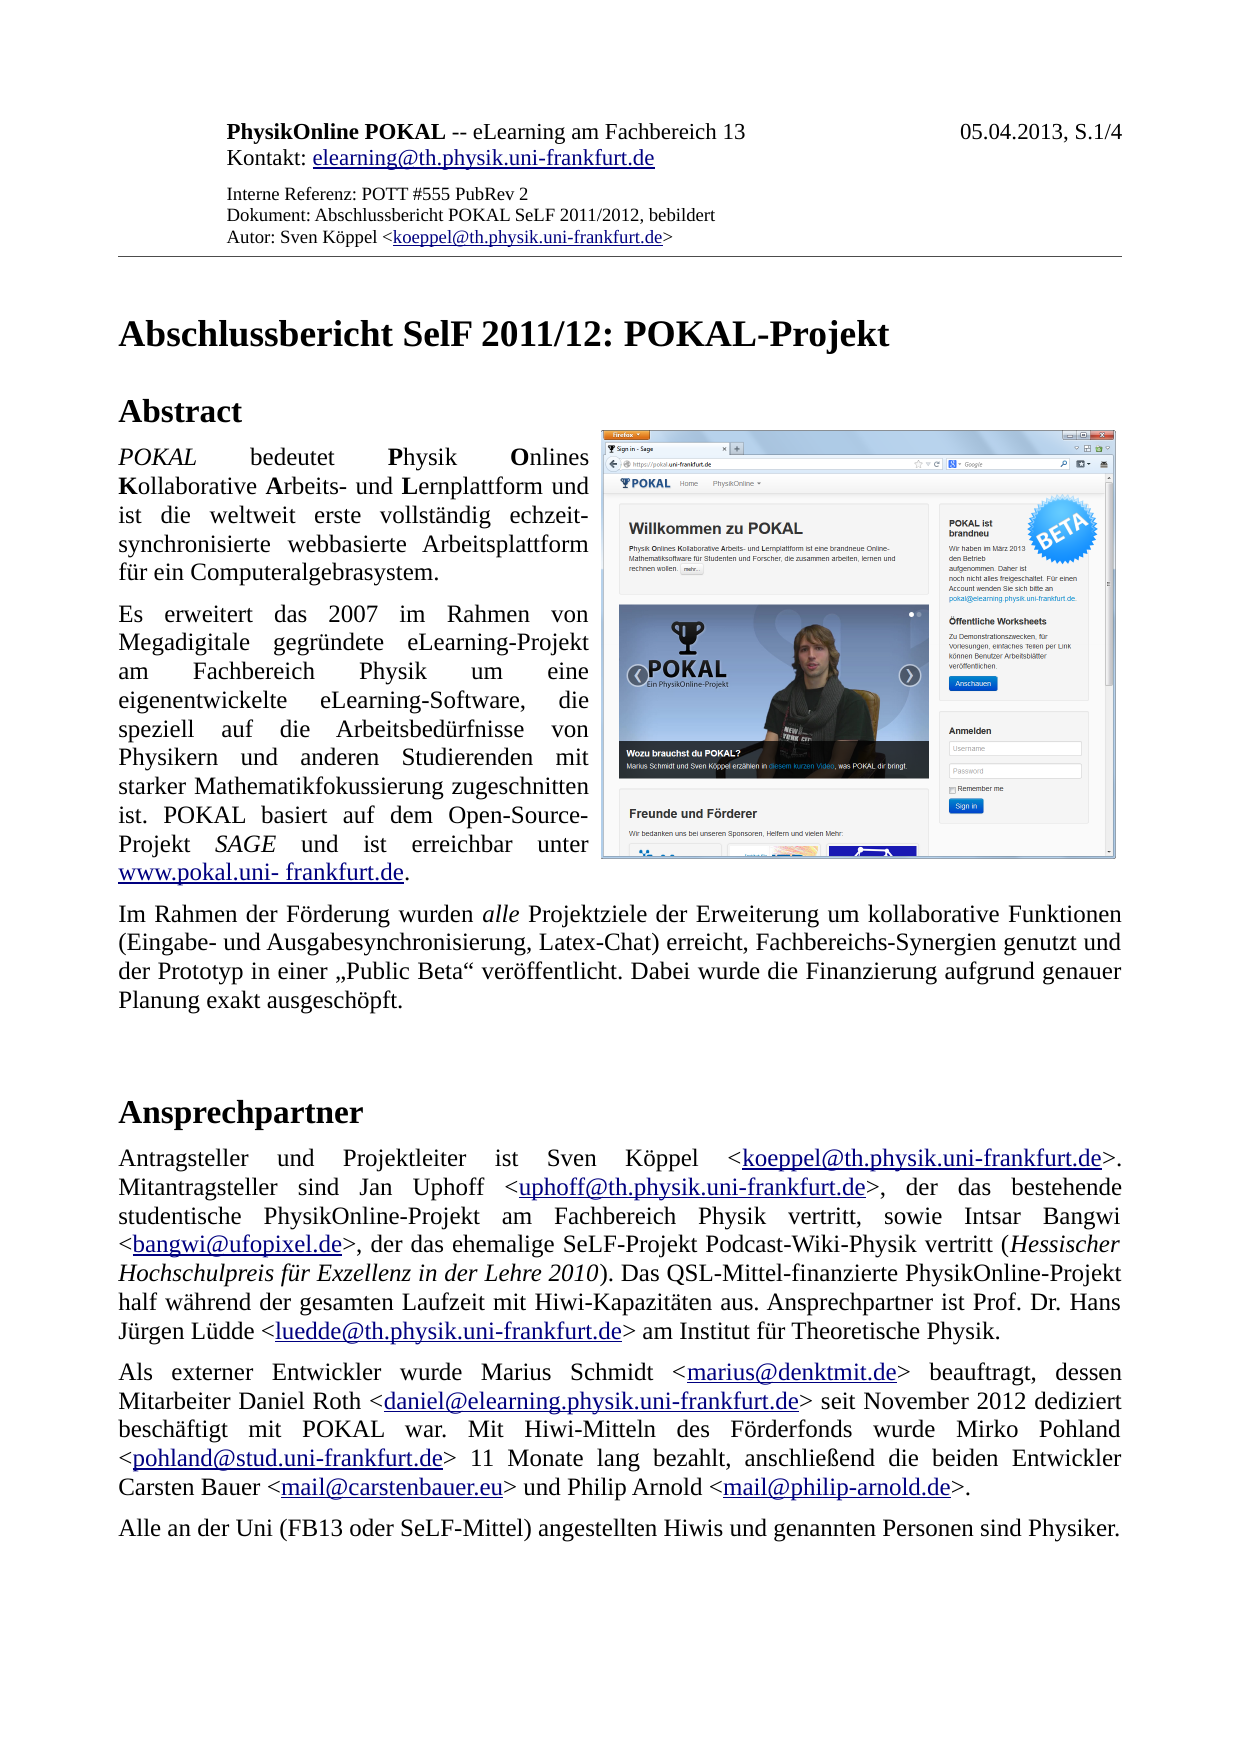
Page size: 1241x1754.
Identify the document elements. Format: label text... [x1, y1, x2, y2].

text Alle an der Uni (FB13 oder SeLF-Mittel) angestellten Hiwis und genannten Personen sind Physiker. [118, 1513, 1122, 1542]
text POKAL bedeutet Physik Onlines Kollaborative Arbeits- und Lernplattform und ist die weltweit erste vollständig echzeit-synchronisierte webbasierte Arbeitsplattform für ein Computeralgebrasystem. [118, 442, 601, 586]
subtitle Abschlussbericht SelF 2011/12: POKAL-Projekt [118, 311, 1122, 354]
text Im Rahmen der Förderung wurden alle Projektziele der Erweiterung um kollaborative Funktionen (Eingabe- und Ausgabesynchronisierung, Latex-Chat) erreicht, Fachbereichs-Synergien genutzt und der Prototyp in einer „Public Beta“ veröffentlicht. Dabei wurde die Finanzierung aufgrund genauer Planung exakt ausgeschöpft. [118, 899, 1122, 1014]
text Als externer Entwickler wurde Marius Schmidt <marius@denktmit.de> beauftragt, dessen Mitarbeiter Daniel Roth <daniel@elearning.physik.uni-frankfurt.de> seit November 2012 dediziert beschäftigt mit POKAL war. Mit Hiwi-Mitteln des Förderfonds wurde Mirko Pohland <pohland@stud.uni-frankfurt.de> 11 Monate lang bezahlt, anschließend die beiden Entwickler Carsten Bauer <mail@carstenbauer.eu> und Philip Arnold <mail@philip-arnold.de>. [118, 1357, 1122, 1501]
text Es erweitert das 2007 im Rahmen von Megadigitale gegründete eLearning-Projekt am Fachbereich Physik um eine eigenentwickelte eLearning-Software, die speziell auf die Arbeitsbedürfnisse von Physikern und anderen Studierenden mit starker Mathematikfokussierung zugeschnitten ist. POKAL basiert auf dem Open-Source-Projekt SAGE und ist erreichbar unter www.pokal.uni- frankfurt.de. [118, 599, 1122, 886]
picture [601, 430, 1116, 859]
text Antragsteller und Projektleiter ist Sven Köppel <koeppel@th.physik.uni-frankfurt.de>. Mitantragsteller sind Jan Uphoff <uphoff@th.physik.uni-frankfurt.de>, der das bestehende studentische PhysikOnline-Projekt am Fachbereich Physik vertritt, sowie Intsar Bangwi <bangwi@ufopixel.de>, der das ehemalige SeLF-Projekt Podcast-Wiki-Physik vertritt (Hessischer Hochschulpreis für Exzellenz in der Lehre 2010). Das QSL-Mittel-finanzierte PhysikOnline-Projekt half während der gesamten Laufzeit mit Hiwi-Kapazitäten aus. Ansprechpartner ist Prof. Dr. Hans Jürgen Lüdde <luedde@th.physik.uni-frankfurt.de> am Institut für Theoretische Physik. [118, 1143, 1122, 1344]
subtitle Ansprechpartner [118, 1092, 1122, 1131]
subtitle Abstract [118, 392, 1122, 430]
